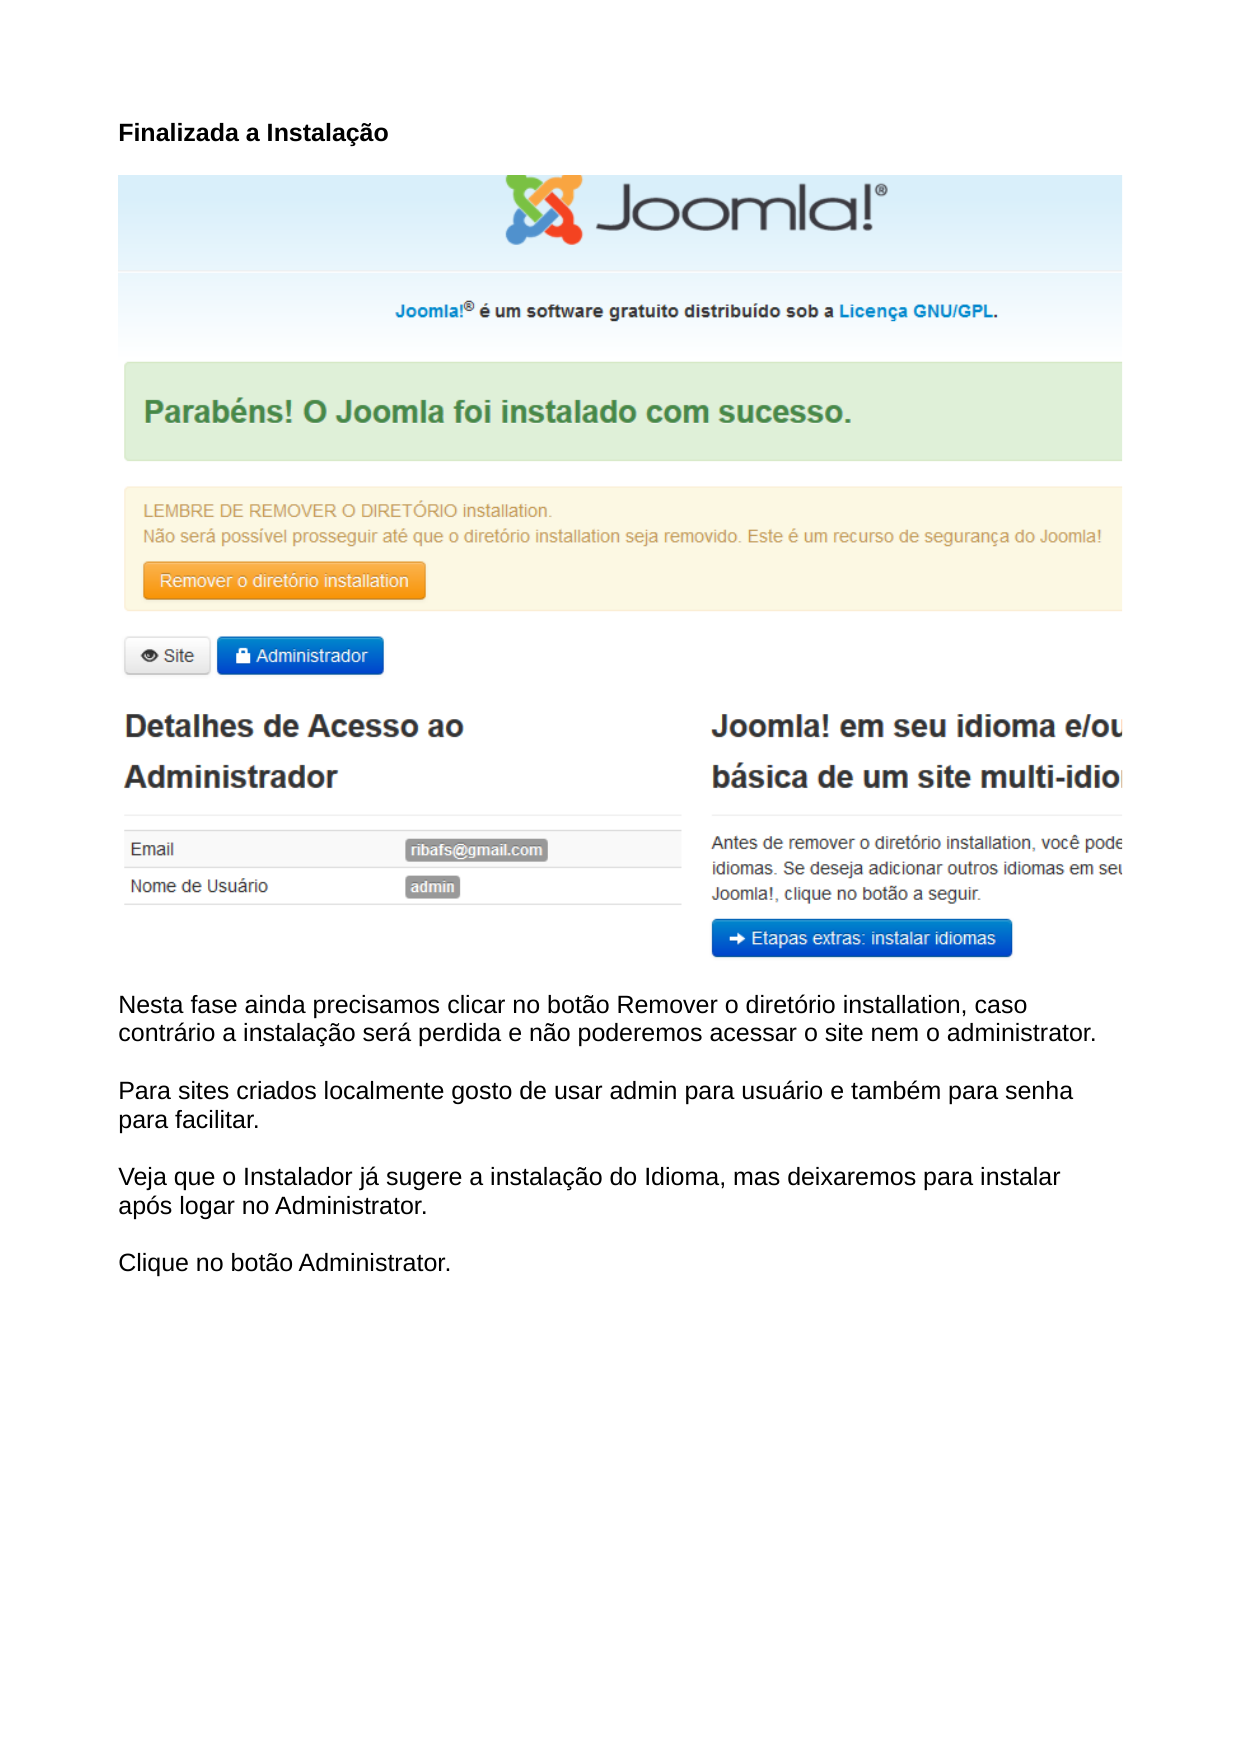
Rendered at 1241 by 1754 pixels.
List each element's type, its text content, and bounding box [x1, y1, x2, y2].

text Clique no botão Administrator. [118, 1248, 1122, 1277]
text Nesta fase ainda precisamos clicar no botão Remover o diretório installation, caso contrário a instalação será perdida e não poderemos acessar o site nem o administrator. [118, 990, 1122, 1047]
text Veja que o Instalador já sugere a instalação do Idioma, mas deixaremos para instalar após logar no Administrator. [118, 1162, 1122, 1220]
picture [118, 175, 1123, 961]
text Finalizada a Instalação [118, 118, 1122, 147]
text Para sites criados localmente gosto de usar admin para usuário e também para senha para facilitar. [118, 1076, 1122, 1133]
